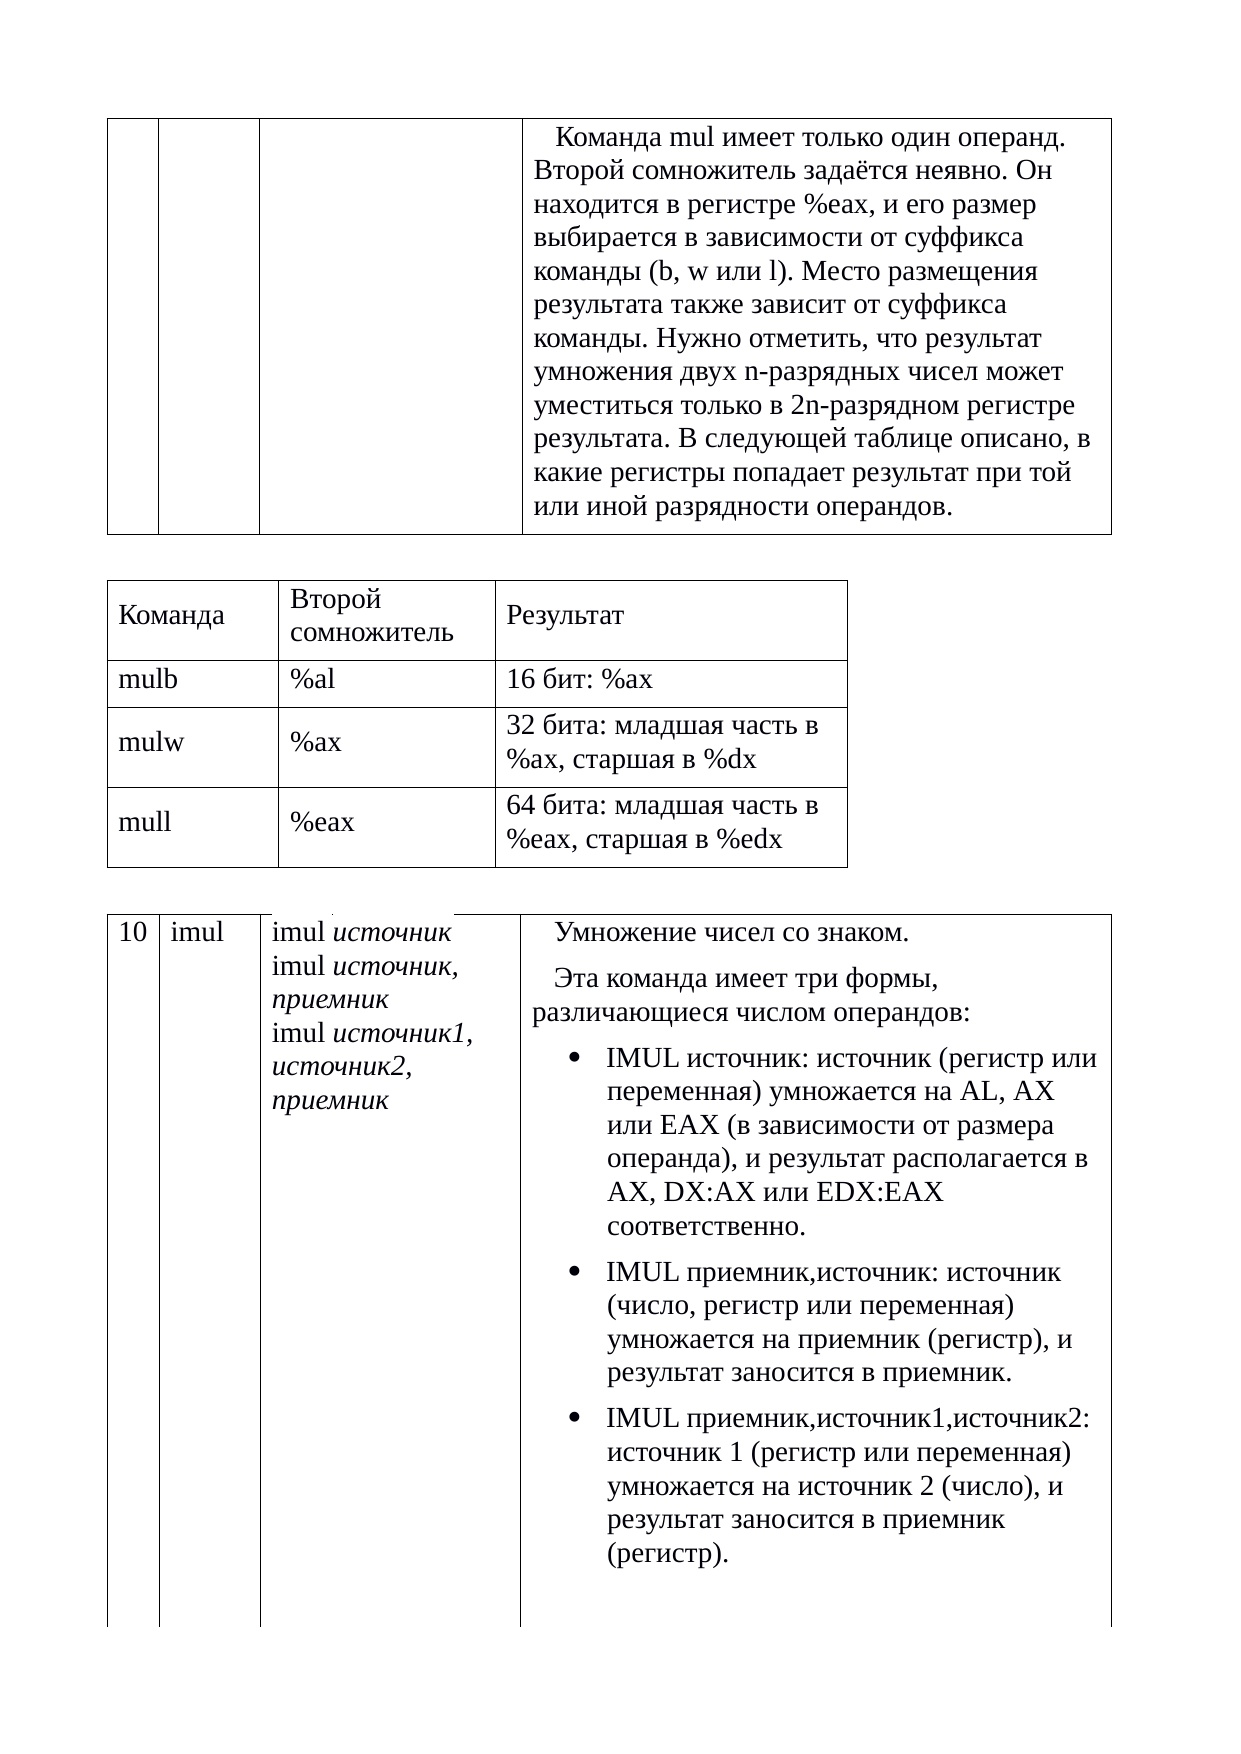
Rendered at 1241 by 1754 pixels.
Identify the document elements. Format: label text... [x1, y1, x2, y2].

table_header Умножение чисел со знаком. Эта команда имеет три формы, различающиеся числом операндов: IMUL источник: источник (регистр или переменная) умножается на AL, АХ или ЕАХ (в зависимости от размера операнда), и результат располагается в АХ, DX:AX или EDX:EAX соответственно. IMUL приемник,источник: источник (число, регистр или переменная) умножается на приемник (регистр), и результат заносится в приемник. IMUL приемник,источник1,источник2: источник 1 (регистр или переменная) умножается на источник 2 (число), и результат заносится в приемник (регистр). [521, 915, 1111, 1627]
table_cell - [159, 119, 259, 534]
table_cell [260, 119, 522, 534]
table_cell mulb [108, 661, 278, 707]
table_header Второй сомножитель [279, 581, 495, 660]
table_cell 32 бита: младшая часть в %ax, старшая в %dx [496, 708, 847, 787]
table_header Результат [496, 581, 847, 660]
table_cell %ax [279, 708, 495, 787]
table_header imul [160, 915, 260, 1627]
table_cell 64 бита: младшая часть в %eax, старшая в %edx [496, 788, 847, 867]
table_header imul источник imul источник, приемник imul источник1, источник2, приемник [261, 915, 520, 1627]
table_cell [108, 119, 158, 534]
table_cell Команда mul имеет только один операнд. Второй сомножитель задаётся неявно. Он находится в регистре %eax, и его размер выбирается в зависимости от суффикса команды (b, w или l). Место размещения результата также зависит от суффикса команды. Нужно отметить, что результат умножения двух n-разрядных чисел может уместиться только в 2n-разрядном регистре результата. В следующей таблице описано, в какие регистры попадает результат при той или иной разрядности операндов. [523, 119, 1111, 534]
table_header Команда [108, 581, 278, 660]
table_header 10 [108, 915, 159, 1627]
table_cell %al [279, 661, 495, 707]
table_cell mulw [108, 708, 278, 787]
table_cell mull [108, 788, 278, 867]
table_cell %eax [279, 788, 495, 867]
table_cell 16 бит: %ax [496, 661, 847, 707]
